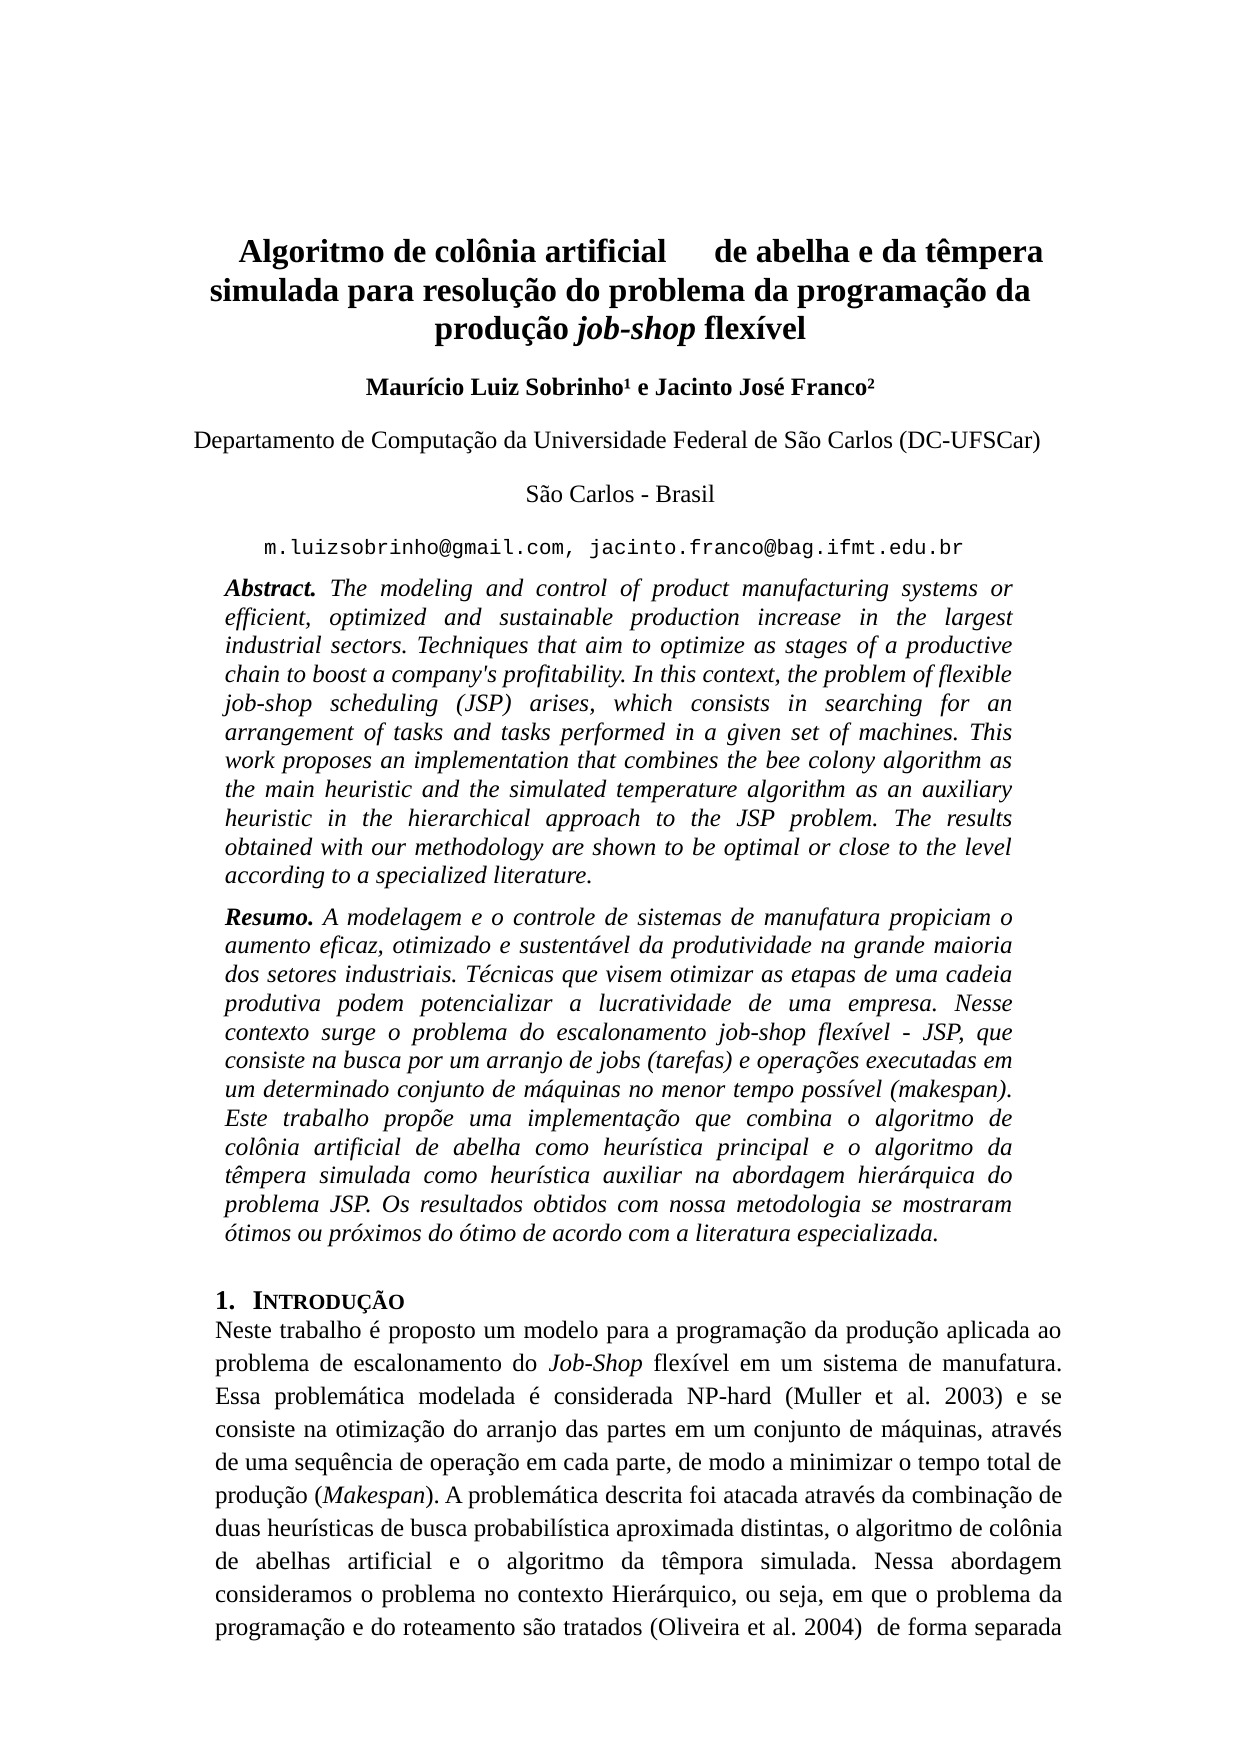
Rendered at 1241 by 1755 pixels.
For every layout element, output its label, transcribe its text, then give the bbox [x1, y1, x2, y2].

text Abstract. The modeling and control of product manufacturing systems or efficient, optimized and sustainable production increase in the largest industrial sectors. Techniques that aim to optimize as stages of a productive chain to boost a company's profitability. In this context, the problem of flexible job-shop scheduling (JSP) arises, which consists in searching for an arrangement of tasks and tasks performed in a given set of machines. This work proposes an implementation that combines the bee colony algorithm as the main heuristic and the simulated temperature algorithm as an auxiliary heuristic in the hierarchical approach to the JSP problem. The results obtained with our methodology are shown to be optimal or close to the level according to a specialized literature. [224, 573, 1016, 889]
text Neste trabalho é proposto um modelo para a programação da produção aplicada ao problema de escalonamento do Job-Shop flexível em um sistema de manufatura. Essa problemática modelada é considerada NP-hard (Muller et al. 2003) e se consiste na otimização do arranjo das partes em um conjunto de máquinas, através de uma sequência de operação em cada parte, de modo a minimizar o tempo total de produção (Makespan). A problemática descrita foi atacada através da combinação de duas heurísticas de busca probabilística aproximada distintas, o algoritmo de colônia de abelhas artificial e o algoritmo da têmpora simulada. Nessa abordagem consideramos o problema no contexto Hierárquico, ou seja, em que o problema da programação e do roteamento são tratados (Oliveira et al. 2004) de forma separada [215, 1315, 1063, 1641]
text m.luizsobrinho@gmail.com, jacinto.franco@bag.ifmt.edu.br [177, 537, 1063, 560]
text São Carlos - Brasil [177, 479, 1063, 537]
text Maurício Luiz Sobrinho¹ e Jacinto José Franco² [177, 372, 1063, 401]
text Resumo. A modelagem e o controle de sistemas de manufatura propiciam o aumento eficaz, otimizado e sustentável da produtividade na grande maioria dos setores industriais. Técnicas que visem otimizar as etapas de uma cadeia produtiva podem potencializar a lucratividade de uma empresa. Nesse contexto surge o problema do escalonamento job-shop flexível - JSP, que consiste na busca por um arranjo de jobs (tarefas) e operações executadas em um determinado conjunto de máquinas no menor tempo possível (makespan). Este trabalho propõe uma implementação que combina o algoritmo de colônia artificial de abelha como heurística principal e o algoritmo da têmpera simulada como heurística auxiliar na abordagem hierárquica do problema JSP. Os resultados obtidos com nossa metodologia se mostraram ótimos ou próximos do ótimo de acordo com a literatura especializada. [224, 902, 1016, 1247]
subtitle Algoritmo de colônia artificial de abelha e da têmpera simulada para resolução do problema da programação da produção job-shop flexível [177, 232, 1063, 347]
text Departamento de Computação da Universidade Federal de São Carlos (DC-UFSCar) [177, 426, 1063, 454]
subtitle Introdução [215, 1284, 1063, 1315]
